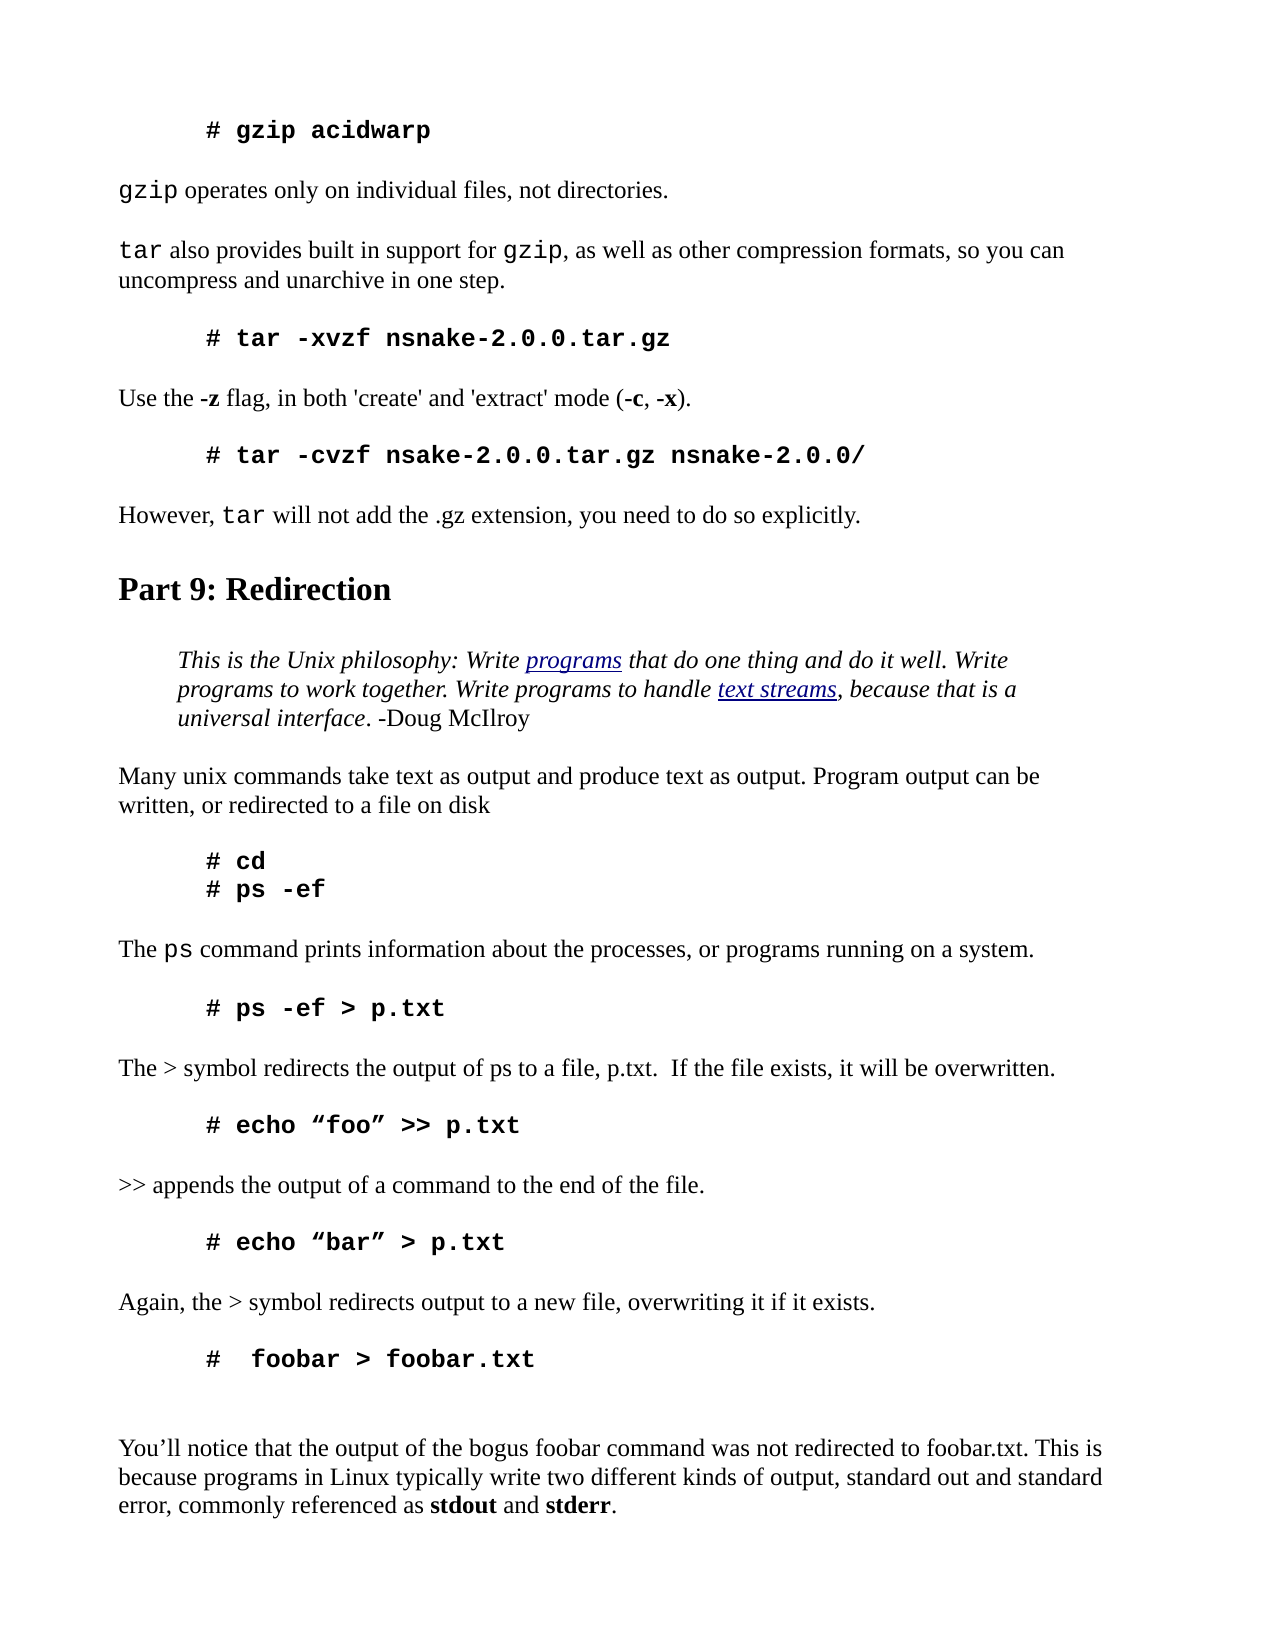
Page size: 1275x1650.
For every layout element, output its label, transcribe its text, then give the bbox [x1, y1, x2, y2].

text # ps -ef [118, 877, 1157, 905]
text # tar -cvzf nsake-2.0.0.tar.gz nsnake-2.0.0/ [118, 440, 1157, 471]
text Use the -z flag, in both 'create' and 'extract' mode (-c, -x). [118, 383, 1157, 411]
text You’ll notice that the output of the bogus foobar command was not redirected to foobar.txt. This is because programs in Linux typically write two different kinds of output, standard out and standard error, commonly referenced as stdout and stderr. [118, 1433, 1157, 1519]
text This is the Unix philosophy: Write programs that do one thing and do it well. Write programs to work together. Write programs to handle text streams, because that is a universal interface. -Doug McIlroy [177, 646, 1098, 732]
text The > symbol redirects the output of ps to a file, p.txt. If the file exists, it will be overwritten. [118, 1053, 1157, 1082]
text Part 9: Redirection [118, 569, 1157, 607]
text Many unix commands take text as output and produce text as output. Program output can be written, or redirected to a file on disk [118, 761, 1098, 819]
text # gzip acidwarp [118, 118, 1157, 146]
text # echo “foo” >> p.txt [118, 1110, 1157, 1141]
text >> appends the output of a command to the end of the file. [118, 1170, 1157, 1199]
text tar also provides built in support for gzip, as well as other compression formats, so you can uncompress and unarchive in one step. [118, 235, 1157, 294]
text # cd [118, 848, 1157, 877]
text # ps -ef > p.txt [118, 993, 1157, 1024]
text The ps command prints information about the processes, or programs running on a system. [118, 934, 1157, 964]
text # echo “bar” > p.txt [118, 1227, 1157, 1258]
text # tar -xvzf nsnake-2.0.0.tar.gz [118, 323, 1157, 354]
text gzip operates only on individual files, not directories. [118, 175, 1157, 206]
text However, tar will not add the .gz extension, you need to do so explicitly. [118, 500, 1157, 531]
text # foobar > foobar.txt [118, 1344, 1157, 1375]
text Again, the > symbol redirects output to a new file, overwriting it if it exists. [118, 1287, 1157, 1316]
